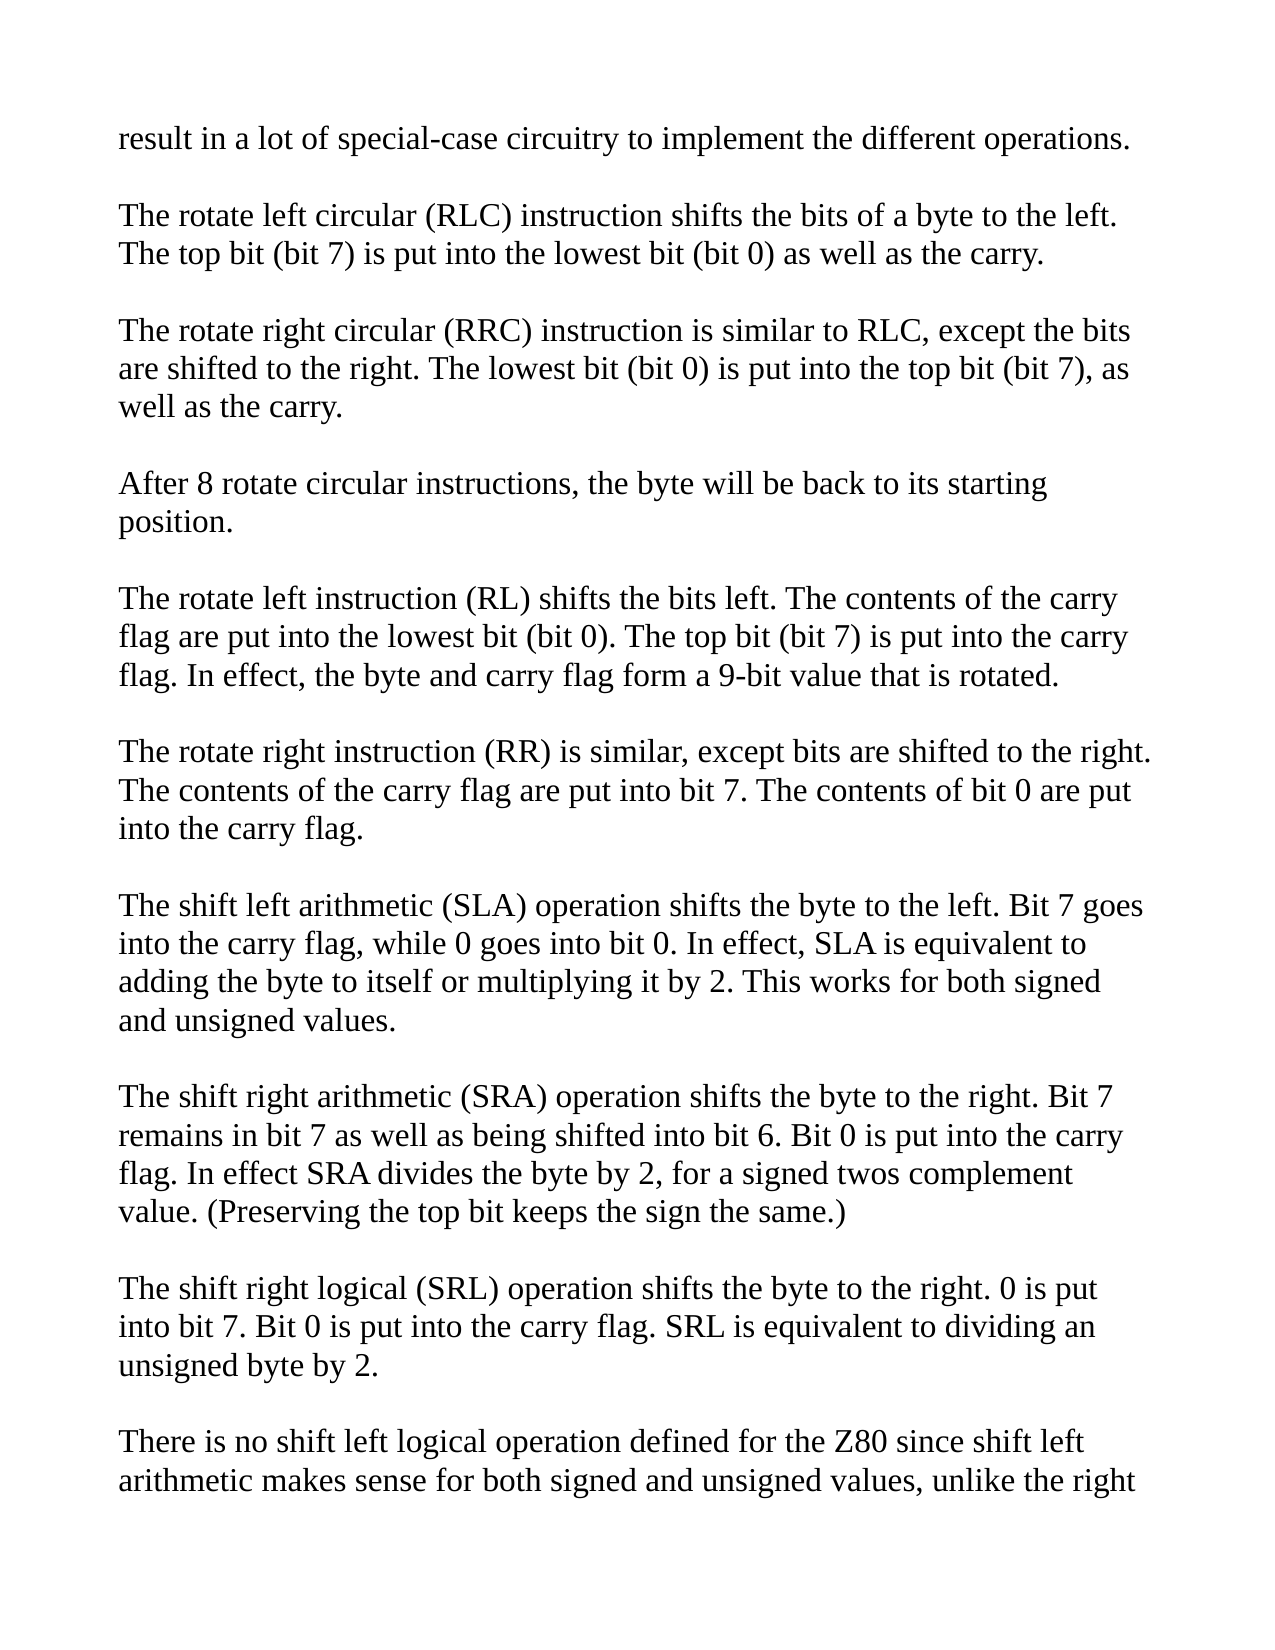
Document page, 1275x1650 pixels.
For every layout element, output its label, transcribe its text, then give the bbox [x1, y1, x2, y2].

text result in a lot of special-case circuitry to implement the different operations. [118, 118, 1157, 156]
text After 8 rotate circular instructions, the byte will be back to its starting position. [118, 463, 1157, 540]
text The shift left arithmetic (SLA) operation shifts the byte to the left. Bit 7 goes into the carry flag, while 0 goes into bit 0. In effect, SLA is equivalent to adding the byte to itself or multiplying it by 2. This works for both signed and unsigned values. [118, 885, 1157, 1038]
text The rotate left instruction (RL) shifts the bits left. The contents of the carry flag are put into the lowest bit (bit 0). The top bit (bit 7) is put into the carry flag. In effect, the byte and carry flag form a 9-bit value that is rotated. [118, 578, 1157, 693]
text The shift right arithmetic (SRA) operation shifts the byte to the right. Bit 7 remains in bit 7 as well as being shifted into bit 6. Bit 0 is put into the carry flag. In effect SRA divides the byte by 2, for a signed twos complement value. (Preserving the top bit keeps the sign the same.) [118, 1076, 1157, 1230]
text There is no shift left logical operation defined for the Z80 since shift left arithmetic makes sense for both signed and unsigned values, unlike the right [118, 1421, 1157, 1498]
text The rotate left circular (RLC) instruction shifts the bits of a byte to the left. The top bit (bit 7) is put into the lowest bit (bit 0) as well as the carry. [118, 195, 1157, 271]
text The rotate right instruction (RR) is similar, except bits are shifted to the right. The contents of the carry flag are put into bit 7. The contents of bit 0 are put into the carry flag. [118, 731, 1157, 846]
text The rotate right circular (RRC) instruction is similar to RLC, except the bits are shifted to the right. The lowest bit (bit 0) is put into the top bit (bit 7), as well as the carry. [118, 310, 1157, 425]
text The shift right logical (SRL) operation shifts the byte to the right. 0 is put into bit 7. Bit 0 is put into the carry flag. SRL is equivalent to dividing an unsigned byte by 2. [118, 1268, 1157, 1383]
